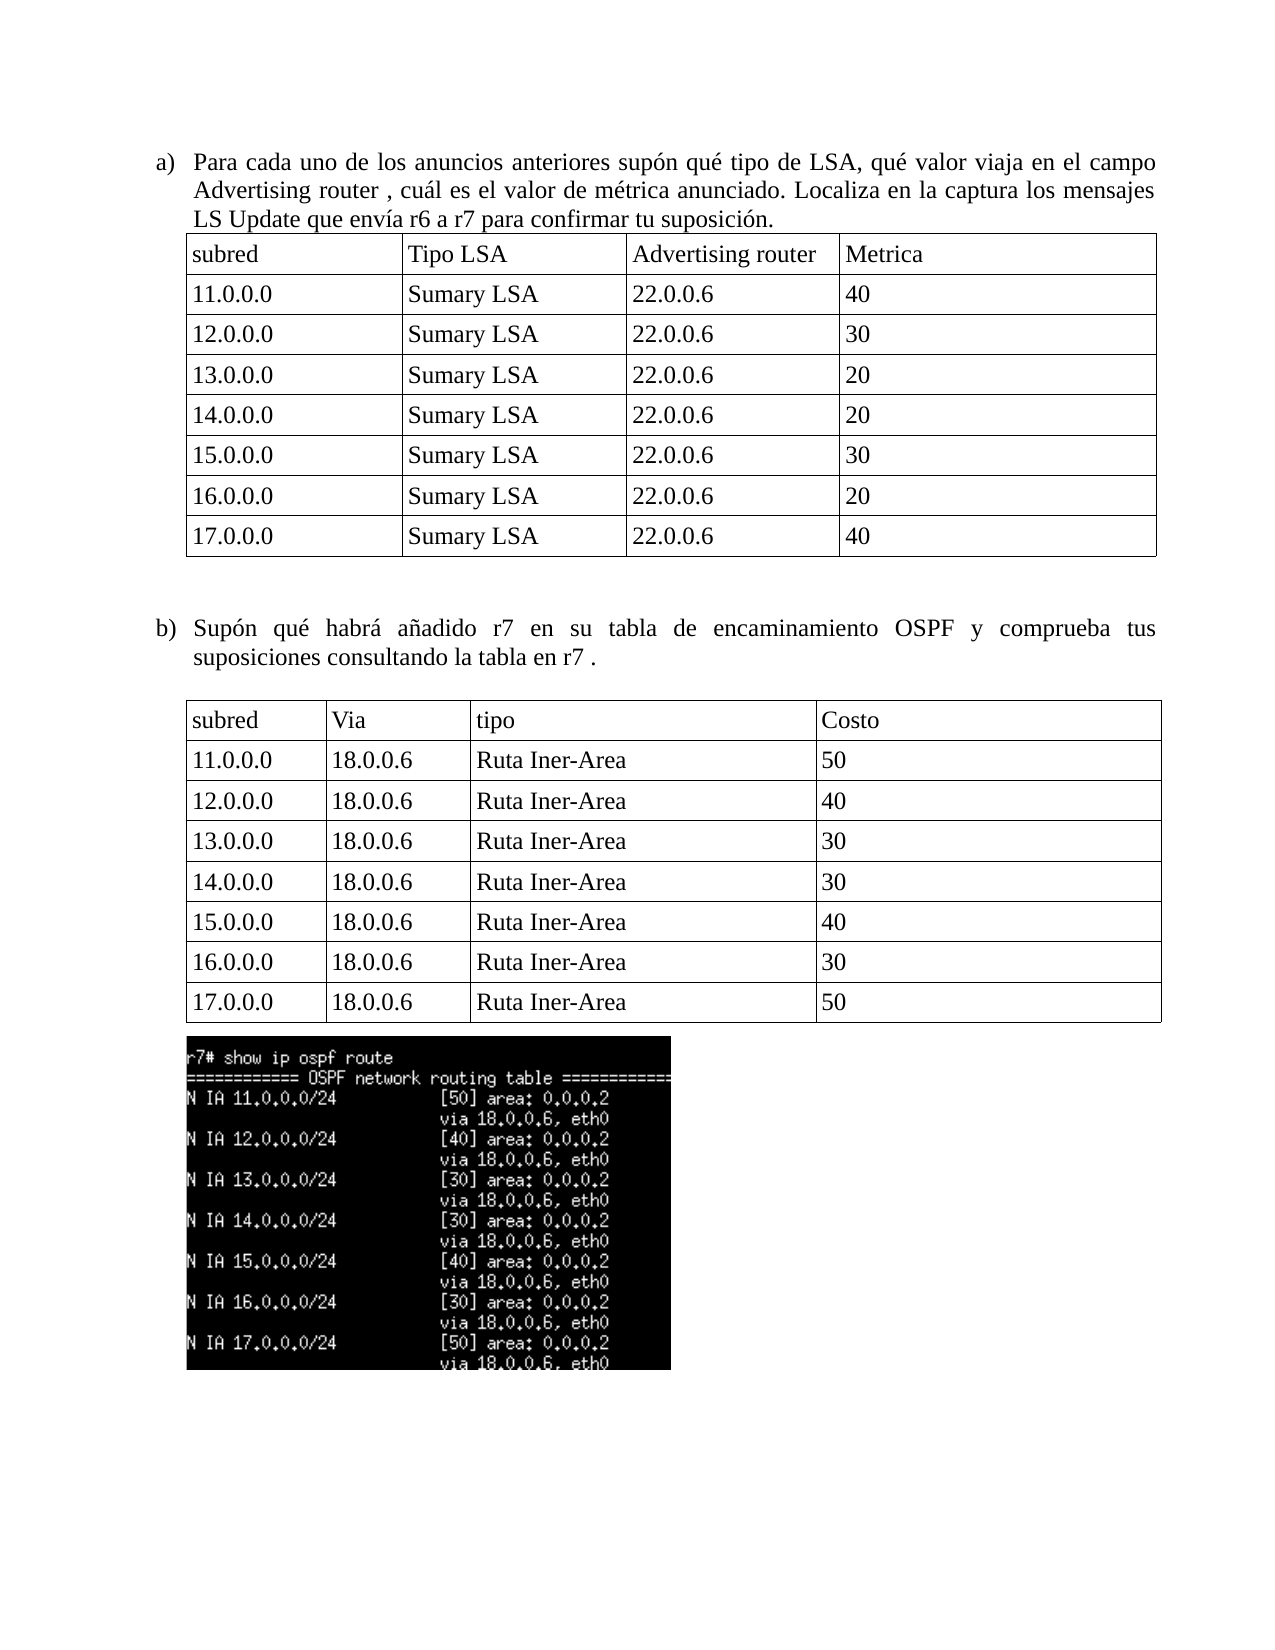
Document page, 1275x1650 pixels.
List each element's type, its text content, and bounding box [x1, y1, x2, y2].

table_cell Ruta Iner-Area [471, 942, 816, 982]
table_header Metrica [840, 234, 1156, 273]
table_cell 12.0.0.0 [187, 781, 326, 820]
table_cell 15.0.0.0 [187, 436, 402, 475]
table_cell 22.0.0.6 [627, 436, 839, 475]
table_cell 13.0.0.0 [187, 821, 326, 861]
table_cell 18.0.0.6 [327, 781, 470, 820]
table_cell 50 [817, 983, 1161, 1022]
table_cell 22.0.0.6 [627, 275, 839, 314]
table_cell 18.0.0.6 [327, 821, 470, 861]
table_cell 14.0.0.0 [187, 862, 326, 901]
table_cell 30 [817, 942, 1161, 982]
table_cell 30 [840, 436, 1156, 475]
list Supón qué habrá añadido r7 en su tabla de encaminamiento OSPF y comprueba tus suposiciones consultando la tabla en r7 . [156, 613, 1157, 671]
table_cell 22.0.0.6 [627, 516, 839, 556]
table_cell 18.0.0.6 [327, 983, 470, 1022]
table_cell 15.0.0.0 [187, 902, 326, 941]
table_cell 17.0.0.0 [187, 983, 326, 1022]
table_cell 11.0.0.0 [187, 275, 402, 314]
table_cell 14.0.0.0 [187, 395, 402, 435]
table_cell 40 [817, 902, 1161, 941]
table_header Via [327, 701, 470, 740]
table_cell 22.0.0.6 [627, 315, 839, 354]
picture [186, 1036, 671, 1370]
table_cell 12.0.0.0 [187, 315, 402, 354]
table_header tipo [471, 701, 816, 740]
table_cell 16.0.0.0 [187, 942, 326, 982]
table_cell Sumary LSA [403, 315, 626, 354]
table_header subred [187, 701, 326, 740]
table_cell Ruta Iner-Area [471, 983, 816, 1022]
list Para cada uno de los anuncios anteriores supón qué tipo de LSA, qué valor viaja en el campo Advertising router , cuál es el valor de métrica anunciado. Localiza en la captura los mensajes LS Update que envía r6 a r7 para confirmar tu suposición. [156, 147, 1157, 233]
table_cell 11.0.0.0 [187, 741, 326, 780]
table_cell 22.0.0.6 [627, 395, 839, 435]
table_header Advertising router [627, 234, 839, 273]
table_cell 30 [840, 315, 1156, 354]
table_cell Sumary LSA [403, 476, 626, 515]
table_cell 50 [817, 741, 1161, 780]
table_cell Ruta Iner-Area [471, 821, 816, 861]
table_cell 18.0.0.6 [327, 862, 470, 901]
table_cell 13.0.0.0 [187, 355, 402, 394]
table_header Costo [817, 701, 1161, 740]
table_cell 20 [840, 355, 1156, 394]
table_cell Sumary LSA [403, 436, 626, 475]
table_cell 17.0.0.0 [187, 516, 402, 556]
table_cell Sumary LSA [403, 275, 626, 314]
table_cell Sumary LSA [403, 516, 626, 556]
table_cell 16.0.0.0 [187, 476, 402, 515]
table_cell Ruta Iner-Area [471, 862, 816, 901]
table_cell Sumary LSA [403, 395, 626, 435]
table_cell Ruta Iner-Area [471, 781, 816, 820]
table_header Tipo LSA [403, 234, 626, 273]
table_cell 22.0.0.6 [627, 355, 839, 394]
table_cell 30 [817, 862, 1161, 901]
table_cell 18.0.0.6 [327, 741, 470, 780]
table_cell Ruta Iner-Area [471, 741, 816, 780]
table_cell 30 [817, 821, 1161, 861]
table_cell 18.0.0.6 [327, 902, 470, 941]
table_cell Sumary LSA [403, 355, 626, 394]
table_cell 40 [840, 516, 1156, 556]
table_header subred [187, 234, 402, 273]
table_cell Ruta Iner-Area [471, 902, 816, 941]
table_cell 18.0.0.6 [327, 942, 470, 982]
table_cell 22.0.0.6 [627, 476, 839, 515]
table_cell 40 [817, 781, 1161, 820]
table_cell 20 [840, 395, 1156, 435]
table_cell 20 [840, 476, 1156, 515]
table_cell 40 [840, 275, 1156, 314]
